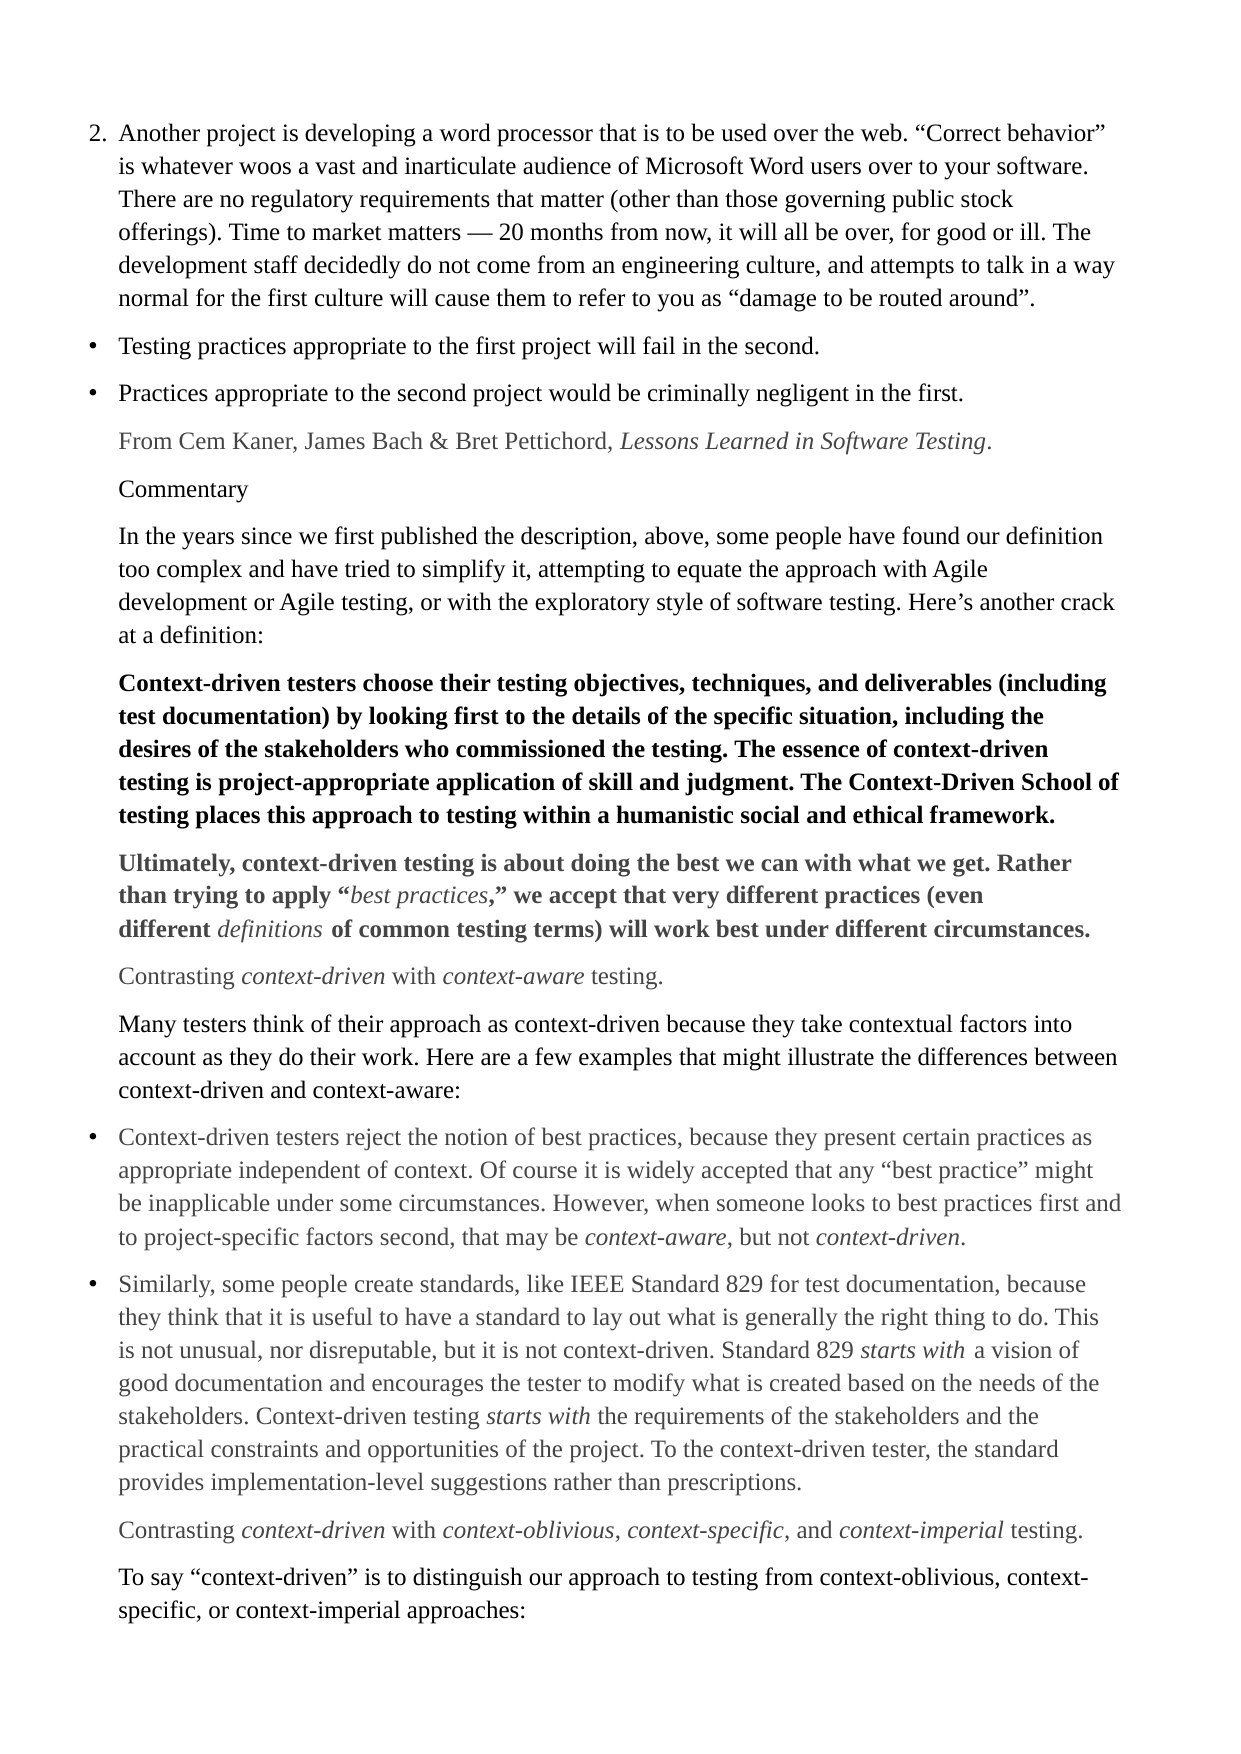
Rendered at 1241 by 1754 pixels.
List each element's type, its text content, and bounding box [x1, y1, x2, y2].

list Context-driven testers reject the notion of best practices, because they present certain practices as appropriate independent of context. Of course it is widely accepted that any “best practice” might be inapplicable under some circumstances. However, when someone looks to best practices first and to project-specific factors second, that may be context-aware, but not context-driven. [118, 1122, 1122, 1250]
text From Cem Kaner, James Bach & Bret Pettichord, Lessons Learned in Software Testing. [118, 426, 1122, 455]
text Context-driven testers choose their testing objectives, techniques, and deliverables (including test documentation) by looking first to the details of the specific situation, including the desires of the stakeholders who commissioned the testing. The essence of context-driven testing is project-appropriate application of skill and judgment. The Context-Driven School of testing places this approach to testing within a humanistic social and ethical framework. [118, 668, 1122, 829]
list Another project is developing a word processor that is to be used over the web. “Correct behavior” is whatever woos a vast and inarticulate audience of Microsoft Word users over to your software. There are no regulatory requirements that matter (other than those governing public stock offerings). Time to market matters — 20 months from now, it will all be over, for good or ill. The development staff decidedly do not come from an engineering culture, and attempts to talk in a way normal for the first culture will cause them to refer to you as “damage to be routed around”. [118, 118, 1122, 312]
text Contrasting context-driven with context-aware testing. [118, 961, 1122, 990]
list Practices appropriate to the second project would be criminally negligent in the first. [118, 378, 1122, 407]
text Contrasting context-driven with context-oblivious, context-specific, and context-imperial testing. [118, 1515, 1122, 1544]
text Many testers think of their approach as context-driven because they take contextual factors into account as they do their work. Here are a few examples that might illustrate the differences between context-driven and context-aware: [118, 1009, 1122, 1104]
text Ultimately, context-driven testing is about doing the best we can with what we get. Rather than trying to apply “best practices,” we accept that very different practices (even different definitions of common testing terms) will work best under different circumstances. [118, 848, 1122, 942]
text In the years since we first published the description, above, some people have found our definition too complex and have tried to simplify it, attempting to equate the approach with Agile development or Agile testing, or with the exploratory style of software testing. Here’s another crack at a definition: [118, 521, 1122, 649]
list Similarly, some people create standards, like IEEE Standard 829 for test documentation, because they think that it is useful to have a standard to lay out what is generally the right thing to do. This is not unusual, nor disreputable, but it is not context-driven. Standard 829 starts with a vision of good documentation and encourages the tester to modify what is created based on the needs of the stakeholders. Context-driven testing starts with the requirements of the stakeholders and the practical constraints and opportunities of the project. To the context-driven tester, the standard provides implementation-level suggestions rather than prescriptions. [118, 1269, 1122, 1496]
text Commentary [118, 474, 1122, 502]
list Testing practices appropriate to the first project will fail in the second. [118, 331, 1122, 359]
text To say “context-driven” is to distinguish our approach to testing from context-oblivious, context-specific, or context-imperial approaches: [118, 1562, 1122, 1624]
